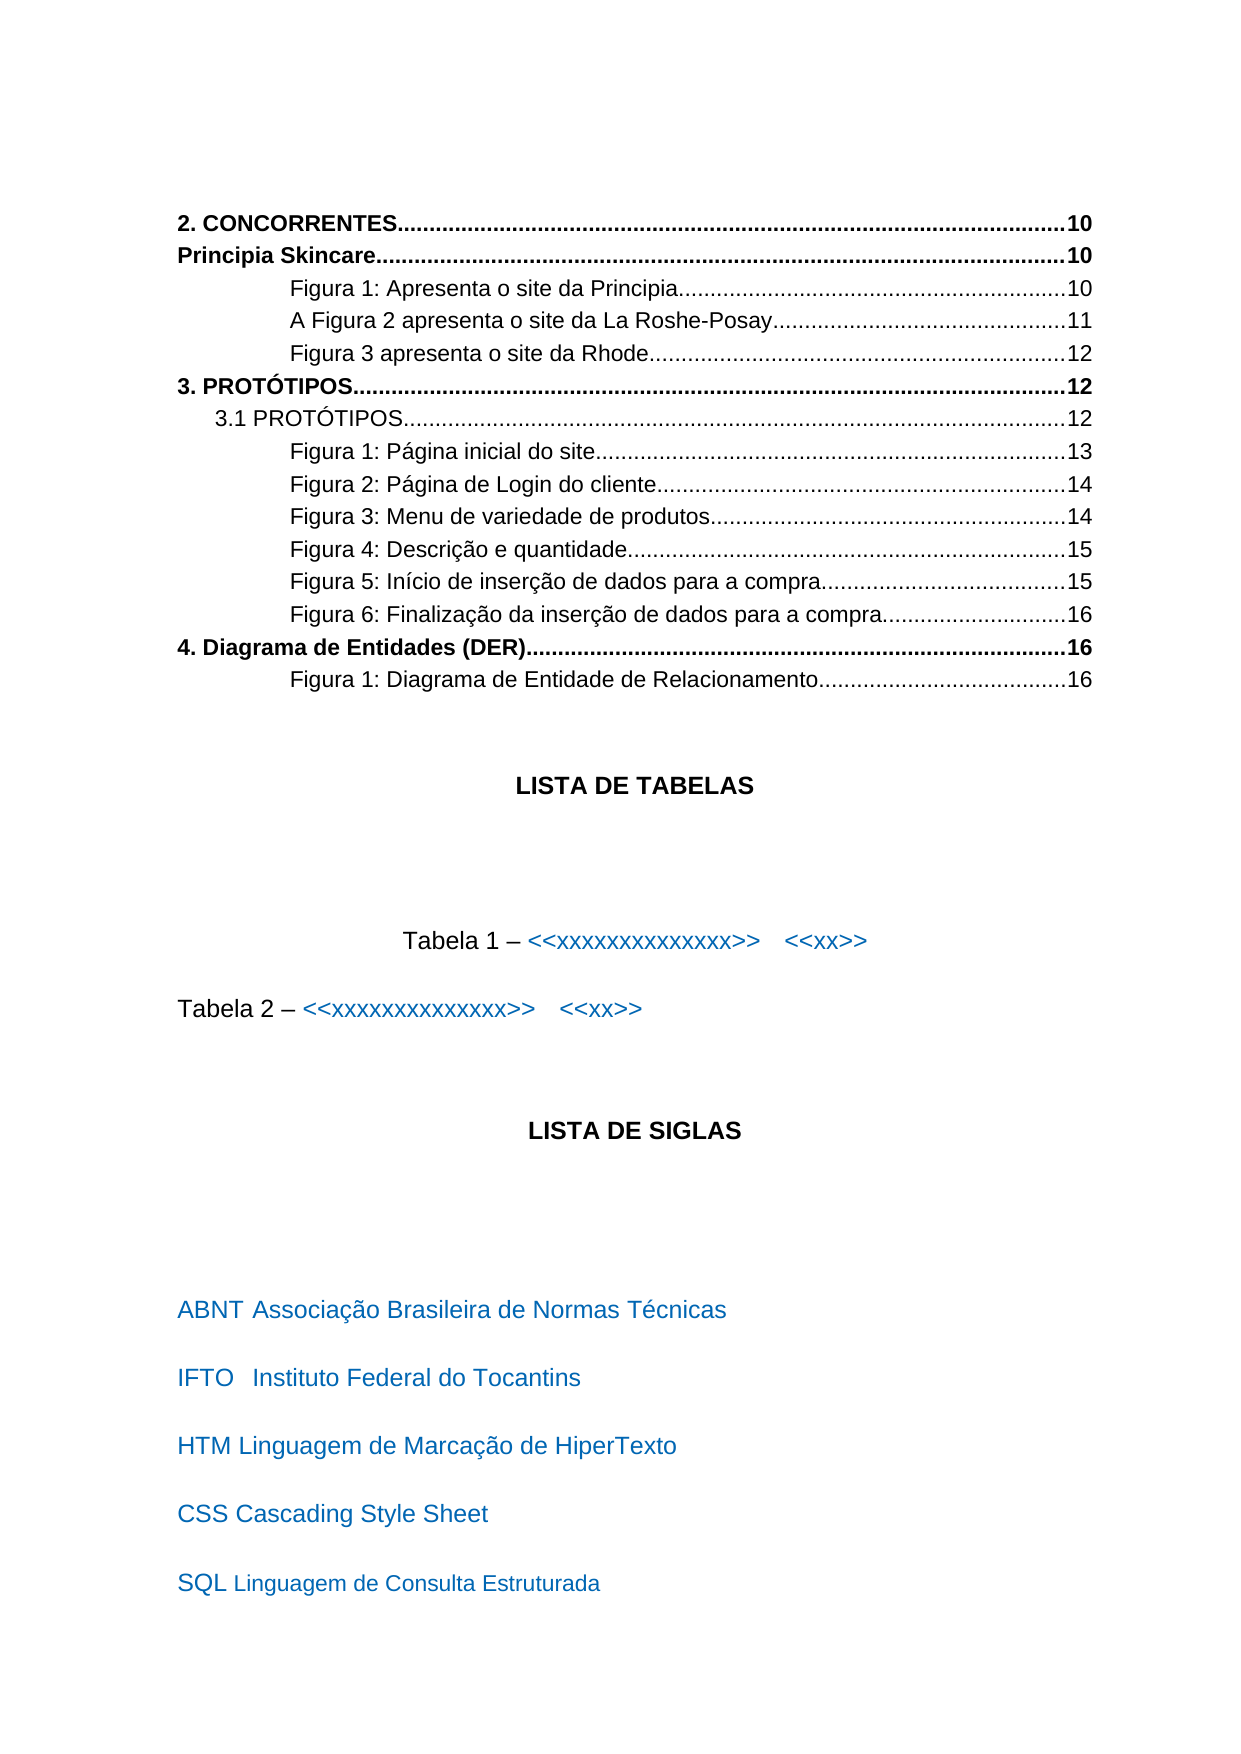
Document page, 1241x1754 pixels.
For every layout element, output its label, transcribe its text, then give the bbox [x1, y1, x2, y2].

text ABNT Associação Brasileira de Normas Técnicas [177, 1295, 1093, 1324]
text A Figura 2 apresenta o site da La Roshe-Posay 11 [289, 307, 1093, 334]
text Figura 3 apresenta o site da Rhode 12 [289, 340, 1093, 366]
text 4. Diagrama de Entidades (DER) 16 [177, 633, 1093, 660]
text HTM Linguagem de Marcação de HiperTexto [177, 1431, 1093, 1460]
text Figura 3: Menu de variedade de produtos. 14 [289, 503, 1093, 529]
text LISTA DE SIGLAS [177, 1116, 1093, 1144]
text Principia Skincare 10 [177, 242, 1093, 269]
text Tabela 2 – <<xxxxxxxxxxxxxx>> <<xx>> [177, 994, 1093, 1022]
text SQL Linguagem de Consulta Estruturada [177, 1567, 1093, 1596]
text IFTO Instituto Federal do Tocantins [177, 1363, 1093, 1392]
text 3. PROTÓTIPOS 12 [177, 373, 1093, 399]
text Figura 6: Finalização da inserção de dados para a compra. 16 [289, 601, 1093, 627]
text 2. CONCORRENTES 10 [177, 210, 1093, 236]
text LISTA DE TABELAS [177, 771, 1093, 800]
text 3.1 PROTÓTIPOS 12 [214, 405, 1093, 432]
text Figura 4: Descrição e quantidade. 15 [289, 536, 1093, 562]
text Figura 1: Apresenta o site da Principia. 10 [289, 275, 1093, 301]
text Figura 5: Início de inserção de dados para a compra 15 [289, 568, 1093, 595]
text Tabela 1 – <<xxxxxxxxxxxxxx>> <<xx>> [177, 839, 1093, 954]
text CSS Cascading Style Sheet [177, 1499, 1093, 1528]
text Figura 1: Página inicial do site. 13 [289, 438, 1093, 464]
text Figura 1: Diagrama de Entidade de Relacionamento 16 [289, 666, 1093, 692]
text Figura 2: Página de Login do cliente. 14 [289, 471, 1093, 497]
